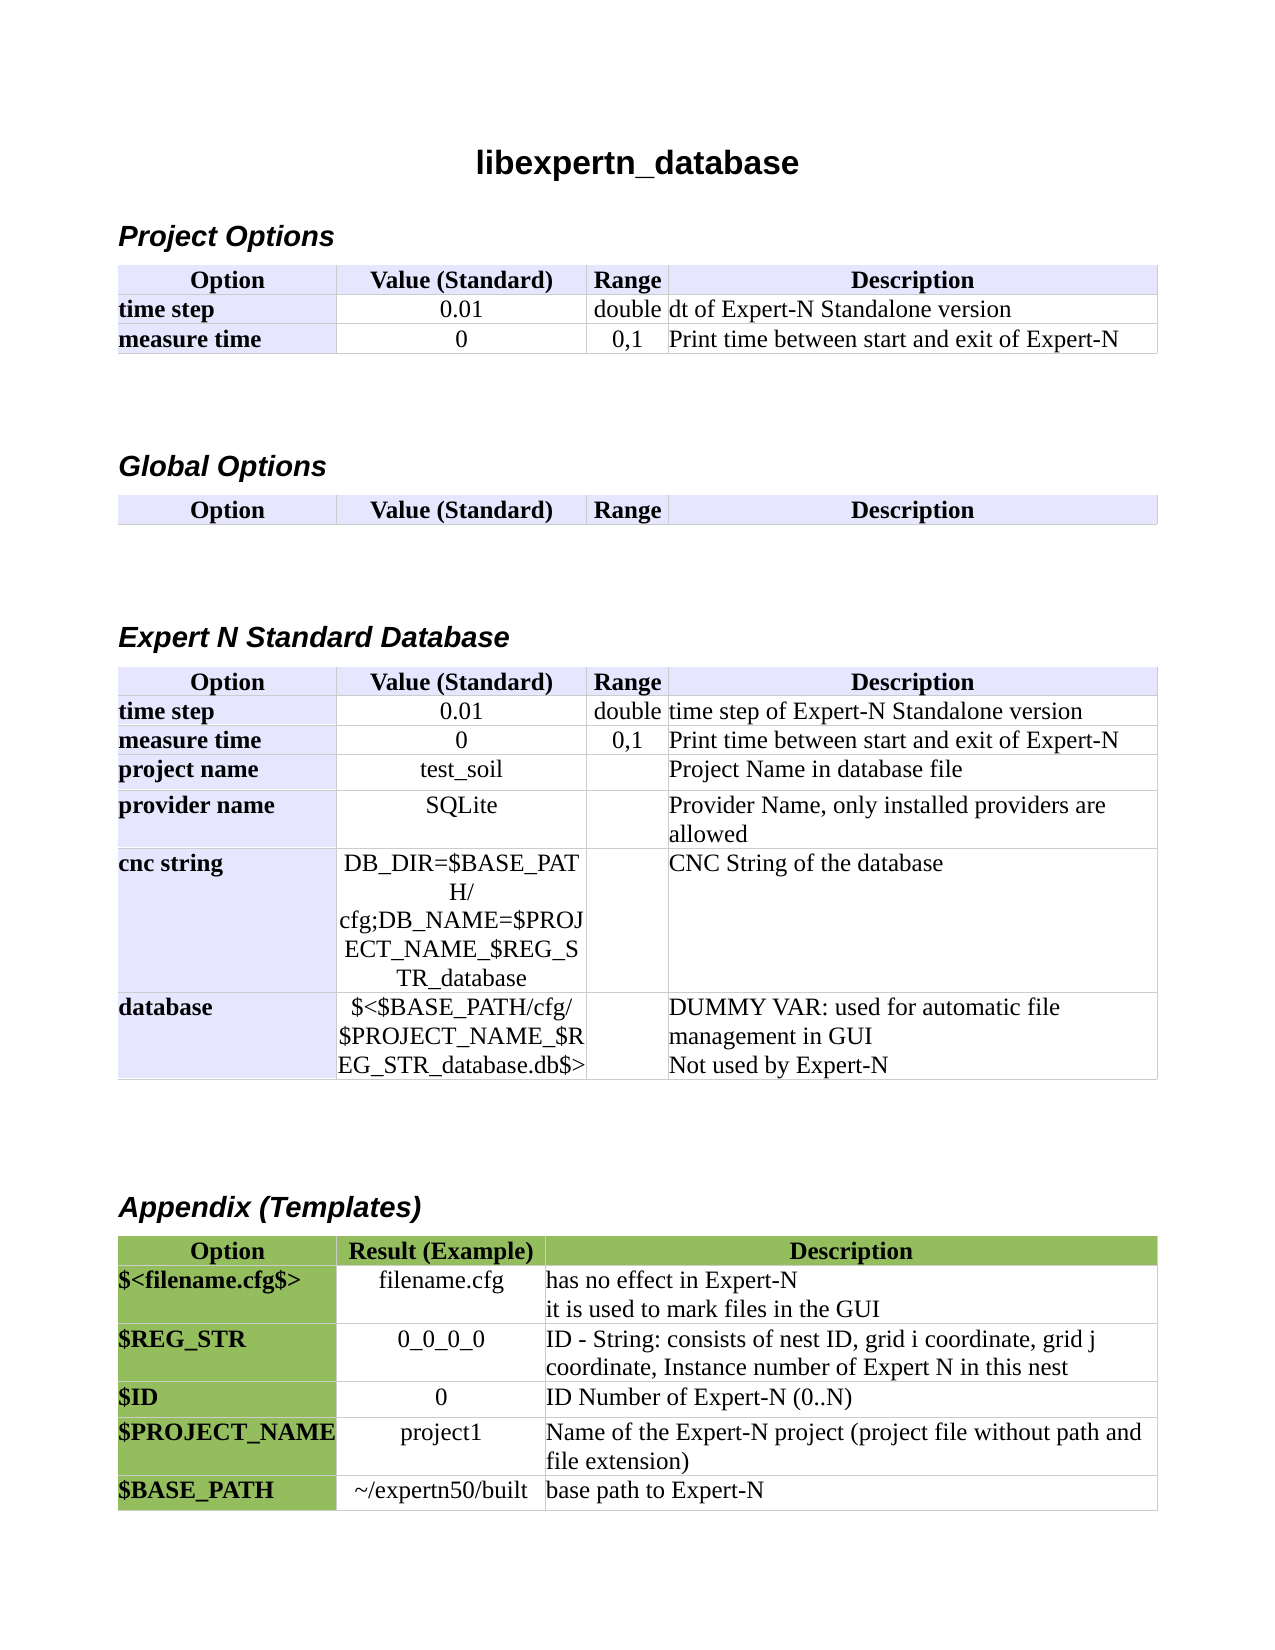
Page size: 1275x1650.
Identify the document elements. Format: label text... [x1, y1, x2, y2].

table_cell provider name [118, 791, 336, 847]
table_cell [587, 849, 668, 992]
table_cell 0.01 [337, 696, 586, 724]
subtitle Expert N Standard Database [118, 621, 1157, 654]
table_cell Print time between start and exit of Expert-N [669, 324, 1157, 353]
table_cell ~/expertn50/built [337, 1476, 545, 1510]
table_cell [587, 755, 668, 789]
table_header Description [546, 1236, 1157, 1265]
table_cell Provider Name, only installed providers are allowed [669, 791, 1157, 847]
table_cell [587, 993, 668, 1078]
table_cell filename.cfg [337, 1266, 545, 1323]
subtitle Project Options [118, 219, 1157, 253]
table_cell [587, 791, 668, 847]
table_header Description [669, 495, 1157, 524]
table_cell time step [118, 295, 336, 323]
table_cell $<filename.cfg$> [118, 1266, 336, 1323]
table_cell cnc string [118, 849, 336, 992]
table_header Range [587, 667, 668, 695]
table_cell database [118, 993, 336, 1078]
table_cell measure time [118, 726, 336, 754]
subtitle Global Options [118, 449, 1157, 483]
table_cell 0 [337, 726, 586, 754]
table_cell 0,1 [587, 726, 668, 754]
table_cell 0,1 [587, 324, 668, 353]
table_cell $PROJECT_NAME [118, 1418, 336, 1475]
table_cell $BASE_PATH [118, 1476, 336, 1510]
table_cell time step [118, 696, 336, 724]
table_cell DB_DIR=$BASE_PATH/cfg;DB_NAME=$PROJECT_NAME_$REG_STR_database [337, 849, 586, 992]
table_cell 0 [337, 1382, 545, 1417]
table_cell has no effect in Expert-N it is used to mark files in the GUI [546, 1266, 1157, 1323]
table_cell double [587, 295, 668, 323]
table_cell Print time between start and exit of Expert-N [669, 726, 1157, 754]
table_cell Name of the Expert-N project (project file without path and file extension) [546, 1418, 1157, 1475]
table_cell $REG_STR [118, 1324, 336, 1381]
table_header Value (Standard) [337, 495, 586, 524]
table_cell dt of Expert-N Standalone version [669, 295, 1157, 323]
table_cell 0 [337, 324, 586, 353]
subtitle Appendix (Templates) [118, 1190, 1157, 1224]
table_header Result (Example) [337, 1236, 545, 1265]
table_cell DUMMY VAR: used for automatic file management in GUI Not used by Expert-N [669, 993, 1157, 1078]
table_cell time step of Expert-N Standalone version [669, 696, 1157, 724]
table_cell base path to Expert-N [546, 1476, 1157, 1510]
table_cell CNC String of the database [669, 849, 1157, 992]
table_header Range [587, 265, 668, 294]
table_cell $ID [118, 1382, 336, 1417]
table_cell Project Name in database file [669, 755, 1157, 789]
table_cell $<$BASE_PATH/cfg/$PROJECT_NAME_$REG_STR_database.db$> [337, 993, 586, 1078]
table_cell 0.01 [337, 295, 586, 323]
table_header Option [118, 495, 336, 524]
table_header Description [669, 265, 1157, 294]
subtitle libexpertn_database [118, 143, 1157, 182]
table_cell ID - String: consists of nest ID, grid i coordinate, grid j coordinate, Instance number of Expert N in this nest [546, 1324, 1157, 1381]
table_cell SQLite [337, 791, 586, 847]
table_header Range [587, 495, 668, 524]
table_cell project name [118, 755, 336, 789]
table_cell project1 [337, 1418, 545, 1475]
table_header Option [118, 667, 336, 695]
table_cell double [587, 696, 668, 724]
table_header Option [118, 1236, 336, 1265]
table_header Option [118, 265, 336, 294]
table_header Description [669, 667, 1157, 695]
table_header Value (Standard) [337, 265, 586, 294]
table_cell measure time [118, 324, 336, 353]
table_cell 0_0_0_0 [337, 1324, 545, 1381]
table_header Value (Standard) [337, 667, 586, 695]
table_cell test_soil [337, 755, 586, 789]
table_cell ID Number of Expert-N (0..N) [546, 1382, 1157, 1417]
